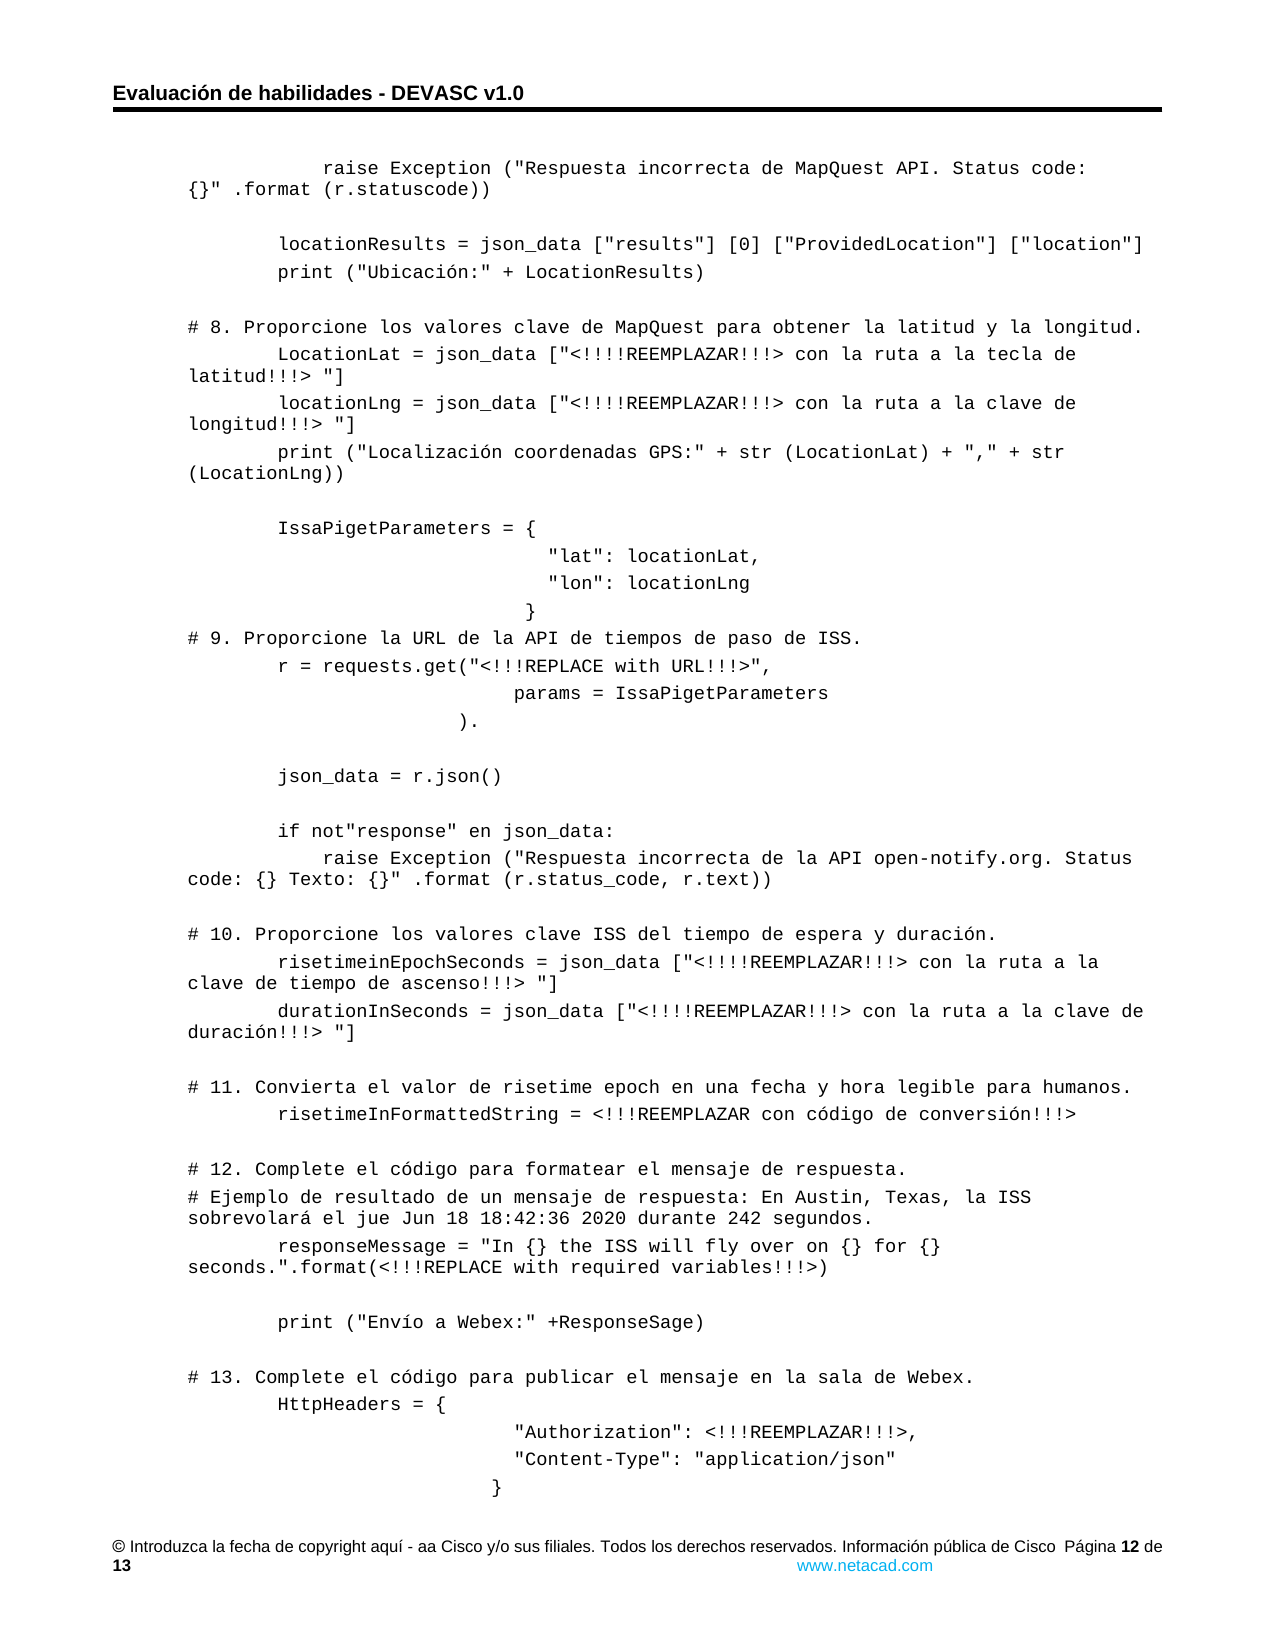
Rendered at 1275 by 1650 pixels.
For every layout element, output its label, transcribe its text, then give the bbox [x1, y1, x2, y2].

text risetimeInFormattedString = <!!!REEMPLAZAR con código de conversión!!!> [187, 1105, 1162, 1126]
text "lon": locationLng [187, 574, 1162, 595]
text } [187, 1478, 1162, 1499]
text # Ejemplo de resultado de un mensaje de respuesta: En Austin, Texas, la ISS sobrevolará el jue Jun 18 18:42:36 2020 durante 242 segundos. [187, 1188, 1162, 1230]
text raise Exception ("Respuesta incorrecta de la API open-notify.org. Status code: {} Texto: {}" .format (r.status_code, r.text)) [187, 849, 1162, 891]
text durationInSeconds = json_data ["<!!!!REEMPLAZAR!!!> con la ruta a la clave de duración!!!> "] [187, 1001, 1162, 1044]
text print ("Envío a Webex:" +ResponseSage) [187, 1313, 1162, 1334]
text ). [187, 711, 1162, 733]
text IssaPigetParameters = { [187, 519, 1162, 540]
text # 12. Complete el código para formatear el mensaje de respuesta. [187, 1160, 1162, 1181]
text locationLng = json_data ["<!!!!REEMPLAZAR!!!> con la ruta a la clave de longitud!!!> "] [187, 394, 1162, 436]
text risetimeinEpochSeconds = json_data ["<!!!!REEMPLAZAR!!!> con la ruta a la clave de tiempo de ascenso!!!> "] [187, 953, 1162, 995]
text if not"response" en json_data: [187, 821, 1162, 843]
text "Content-Type": "application/json" [187, 1450, 1162, 1471]
text "Authorization": <!!!REEMPLAZAR!!!>, [187, 1423, 1162, 1444]
text print ("Ubicación:" + LocationResults) [187, 263, 1162, 284]
text } [187, 601, 1162, 623]
text json_data = r.json() [187, 766, 1162, 788]
text print ("Localización coordenadas GPS:" + str (LocationLat) + "," + str (LocationLng)) [187, 443, 1162, 485]
text HttpHeaders = { [187, 1395, 1162, 1416]
text responseMessage = "In {} the ISS will fly over on {} for {} seconds.".format(<!!!REPLACE with required variables!!!>) [187, 1236, 1162, 1279]
text raise Exception ("Respuesta incorrecta de MapQuest API. Status code: {}" .format (r.statuscode)) [187, 159, 1162, 201]
text # 10. Proporcione los valores clave ISS del tiempo de espera y duración. [187, 925, 1162, 946]
text "lat": locationLat, [187, 546, 1162, 568]
text params = IssaPigetParameters [187, 684, 1162, 705]
text # 8. Proporcione los valores clave de MapQuest para obtener la latitud y la longitud. [187, 318, 1162, 339]
text locationResults = json_data ["results"] [0] ["ProvidedLocation"] ["location"] [187, 235, 1162, 256]
text # 9. Proporcione la URL de la API de tiempos de paso de ISS. [187, 629, 1162, 650]
text LocationLat = json_data ["<!!!!REEMPLAZAR!!!> con la ruta a la tecla de latitud!!!> "] [187, 345, 1162, 388]
text # 11. Convierta el valor de risetime epoch en una fecha y hora legible para humanos. [187, 1078, 1162, 1099]
text r = requests.get("<!!!REPLACE with URL!!!>", [187, 656, 1162, 678]
text # 13. Complete el código para publicar el mensaje en la sala de Webex. [187, 1368, 1162, 1389]
